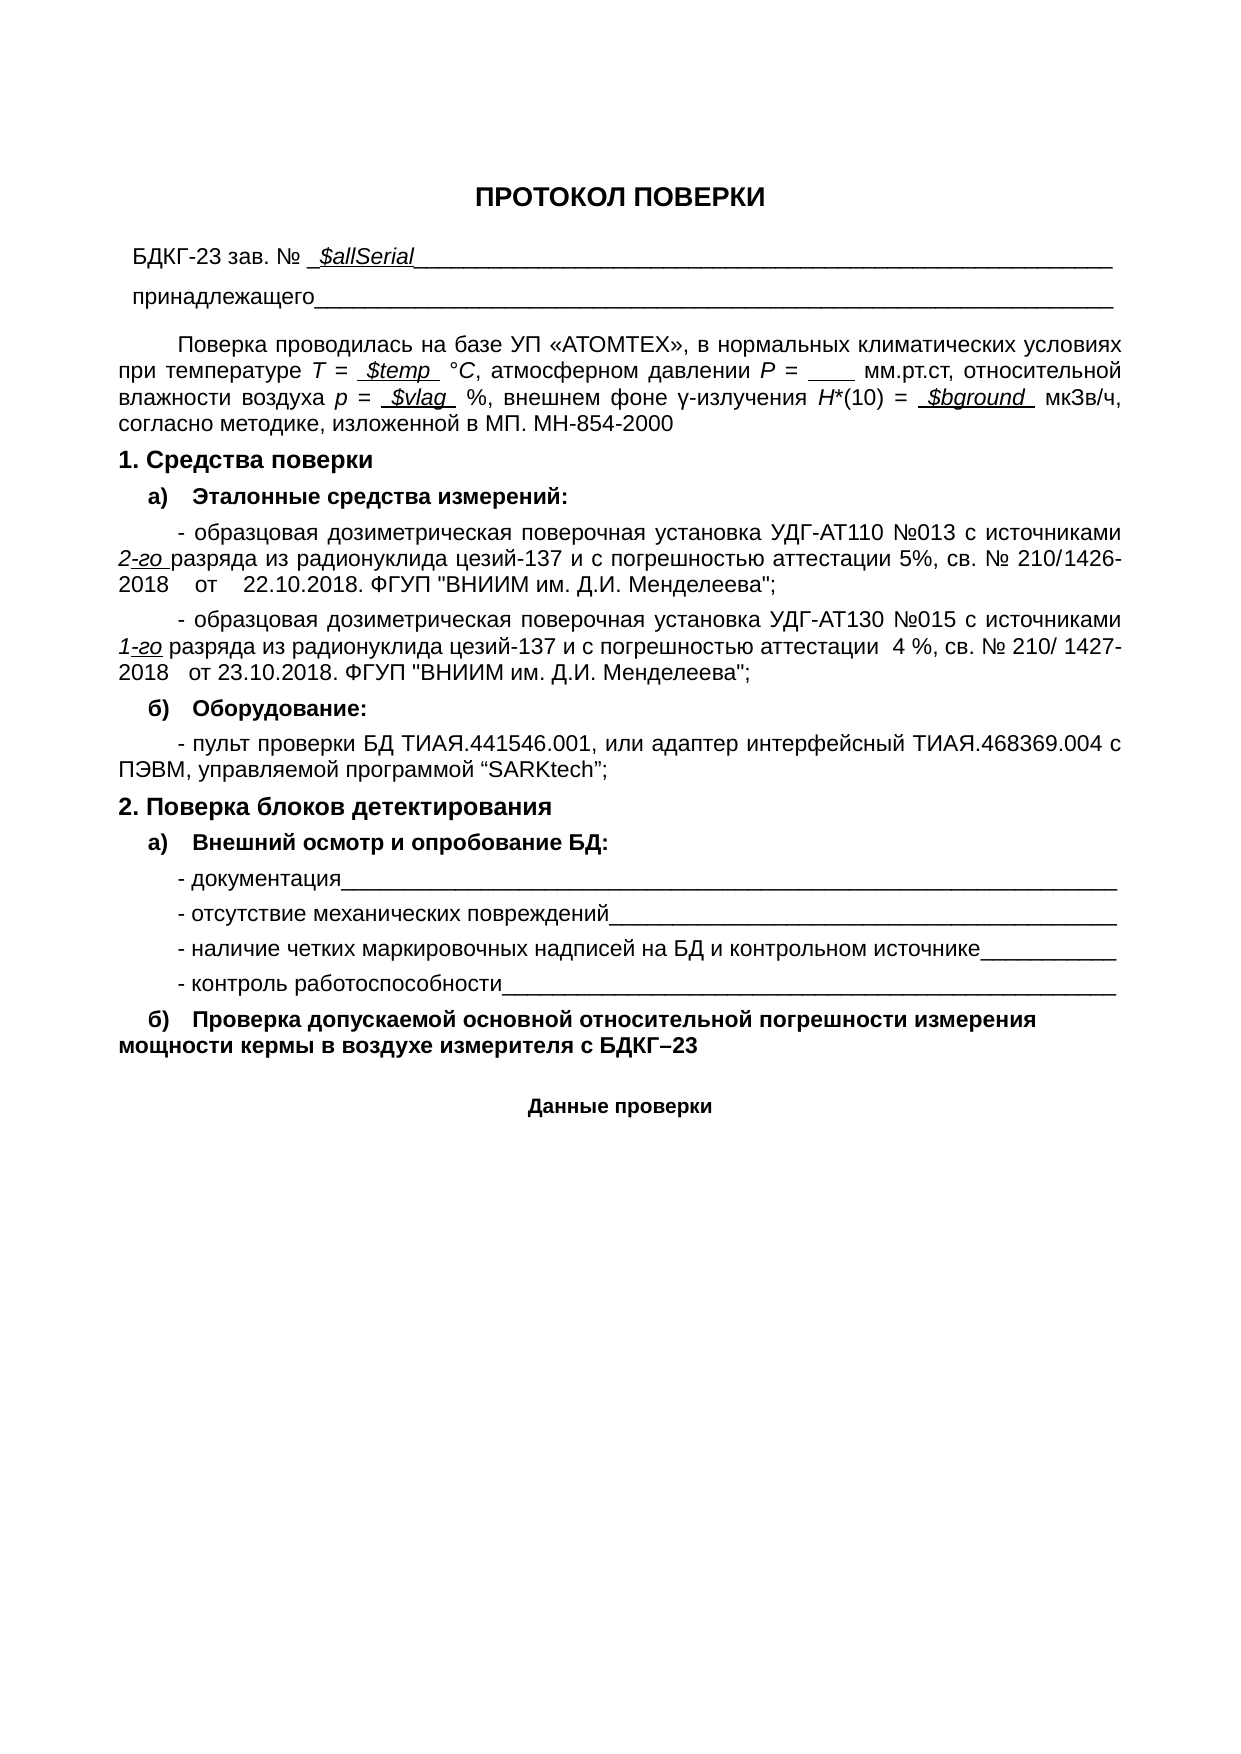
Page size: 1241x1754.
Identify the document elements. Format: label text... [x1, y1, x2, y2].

text Данные проверки [118, 1094, 1122, 1118]
text - наличие четких маркировочных надписей на БД и контрольном источнике [118, 935, 1122, 961]
text - образцовая дозиметрическая поверочная установка УДГ-АТ130 №015 с источниками 1-го разряда из радионуклида цезий-137 и с погрешностью аттестации 4 %, св. № 210/ 1427-2018 от 23.10.2018. ФГУП "ВНИИМ им. Д.И. Менделеева"; [118, 606, 1122, 686]
text - отсутствие механических повреждений [118, 900, 1122, 926]
text Поверка проводилась на базе УП «АТОМТЕХ», в нормальных климатических условиях при температуре Т = $temp °С, атмосферном давлении Р = мм.рт.ст, относительной влажности воздуха р = $vlag %, внешнем фоне γ-излучения H*(10) = $bground мкЗв/ч, согласно методике, изложенной в МП. МН-854-2000 [118, 331, 1122, 436]
text 2. Поверка блоков детектирования [118, 791, 1122, 820]
text б) Оборудование: [118, 694, 1122, 721]
text - пульт проверки БД ТИАЯ.441546.001, или адаптер интерфейсный ТИАЯ.468369.004 с ПЭВМ, управляемой программой “SARKtech”; [118, 730, 1122, 782]
text - контроль работоспособности [118, 970, 1122, 997]
text ПРОТОКОЛ ПОВЕРКИ [118, 181, 1122, 212]
text б) Проверка допускаемой основной относительной погрешности измерения мощности кермы в воздухе измерителя с БДКГ–23 [118, 1006, 1122, 1058]
text 1. Средства поверки [118, 445, 1122, 474]
text принадлежащего [132, 283, 1122, 309]
text а) Внешний осмотр и опробование БД: [118, 829, 1122, 856]
text БДКГ-23 зав. № _$allSerial [132, 243, 1122, 269]
text - образцовая дозиметрическая поверочная установка УДГ-АТ110 №013 с источниками 2-го разряда из радионуклида цезий-137 и с погрешностью аттестации 5%, св. № 210/1426-2018 от 22.10.2018. ФГУП "ВНИИМ им. Д.И. Менделеева"; [118, 518, 1122, 597]
text - документация [118, 864, 1122, 891]
text а) Эталонные средства измерений: [118, 483, 1122, 509]
